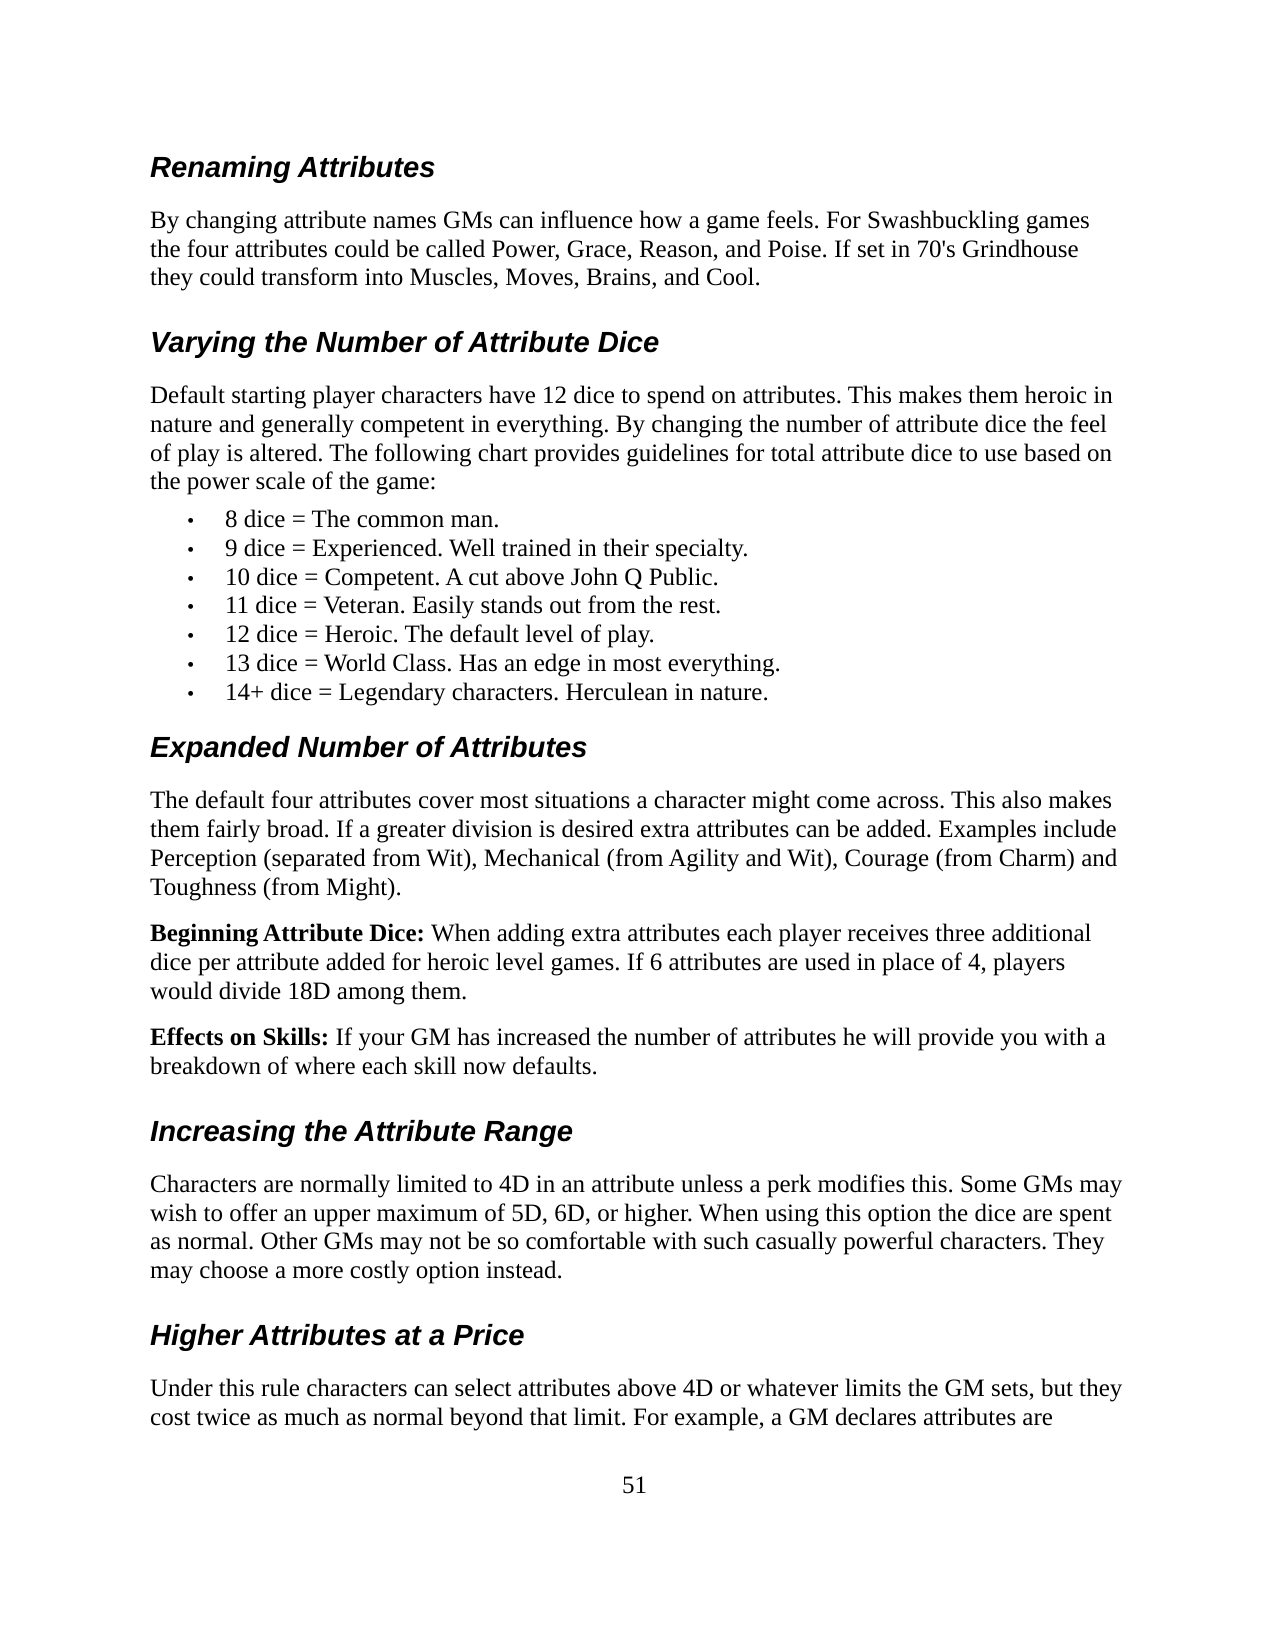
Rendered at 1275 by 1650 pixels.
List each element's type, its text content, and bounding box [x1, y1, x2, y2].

text Beginning Attribute Dice: When adding extra attributes each player receives three additional dice per attribute added for heroic level games. If 6 attributes are used in place of 4, players would divide 18D among them. [150, 918, 1125, 1004]
text Default starting player characters have 12 dice to spend on attributes. This makes them heroic in nature and generally competent in everything. By changing the number of attribute dice the feel of play is altered. The following chart provides guidelines for total attribute dice to use based on the power scale of the game: [150, 380, 1125, 495]
subtitle Renaming Attributes [150, 150, 1125, 183]
text Characters are normally limited to 4D in an attribute unless a perk modifies this. Some GMs may wish to offer an upper maximum of 5D, 6D, or higher. When using this option the dice are spent as normal. Other GMs may not be so comfortable with such casually powerful characters. They may choose a more costly option instead. [150, 1169, 1125, 1284]
list 10 dice = Competent. A cut above John Q Public. [187, 562, 1125, 590]
text The default four attributes cover most situations a character might come across. This also makes them fairly broad. If a greater division is desired extra attributes can be added. Examples include Perception (separated from Wit), Mechanical (from Agility and Wit), Courage (from Charm) and Toughness (from Might). [150, 785, 1125, 900]
list 11 dice = Veteran. Easily stands out from the rest. [187, 590, 1125, 619]
list 14+ dice = Legendary characters. Herculean in nature. [187, 677, 1125, 705]
list 13 dice = World Class. Has an edge in most everything. [187, 648, 1125, 677]
subtitle Increasing the Attribute Range [150, 1114, 1125, 1147]
text By changing attribute names GMs can influence how a game feels. For Swashbuckling games the four attributes could be called Power, Grace, Reason, and Poise. If set in 70's Grindhouse they could transform into Muscles, Moves, Brains, and Cool. [150, 205, 1125, 291]
list 9 dice = Experienced. Well trained in their specialty. [187, 533, 1125, 562]
text Effects on Skills: If your GM has increased the number of attributes he will provide you with a breakdown of where each skill now defaults. [150, 1022, 1125, 1080]
list 12 dice = Heroic. The default level of play. [187, 619, 1125, 648]
list 8 dice = The common man. [187, 504, 1125, 533]
subtitle Expanded Number of Attributes [150, 730, 1125, 764]
subtitle Higher Attributes at a Price [150, 1318, 1125, 1351]
text Under this rule characters can select attributes above 4D or whatever limits the GM sets, but they cost twice as much as normal beyond that limit. For example, a GM declares attributes are [150, 1373, 1125, 1430]
subtitle Varying the Number of Attribute Dice [150, 325, 1125, 359]
